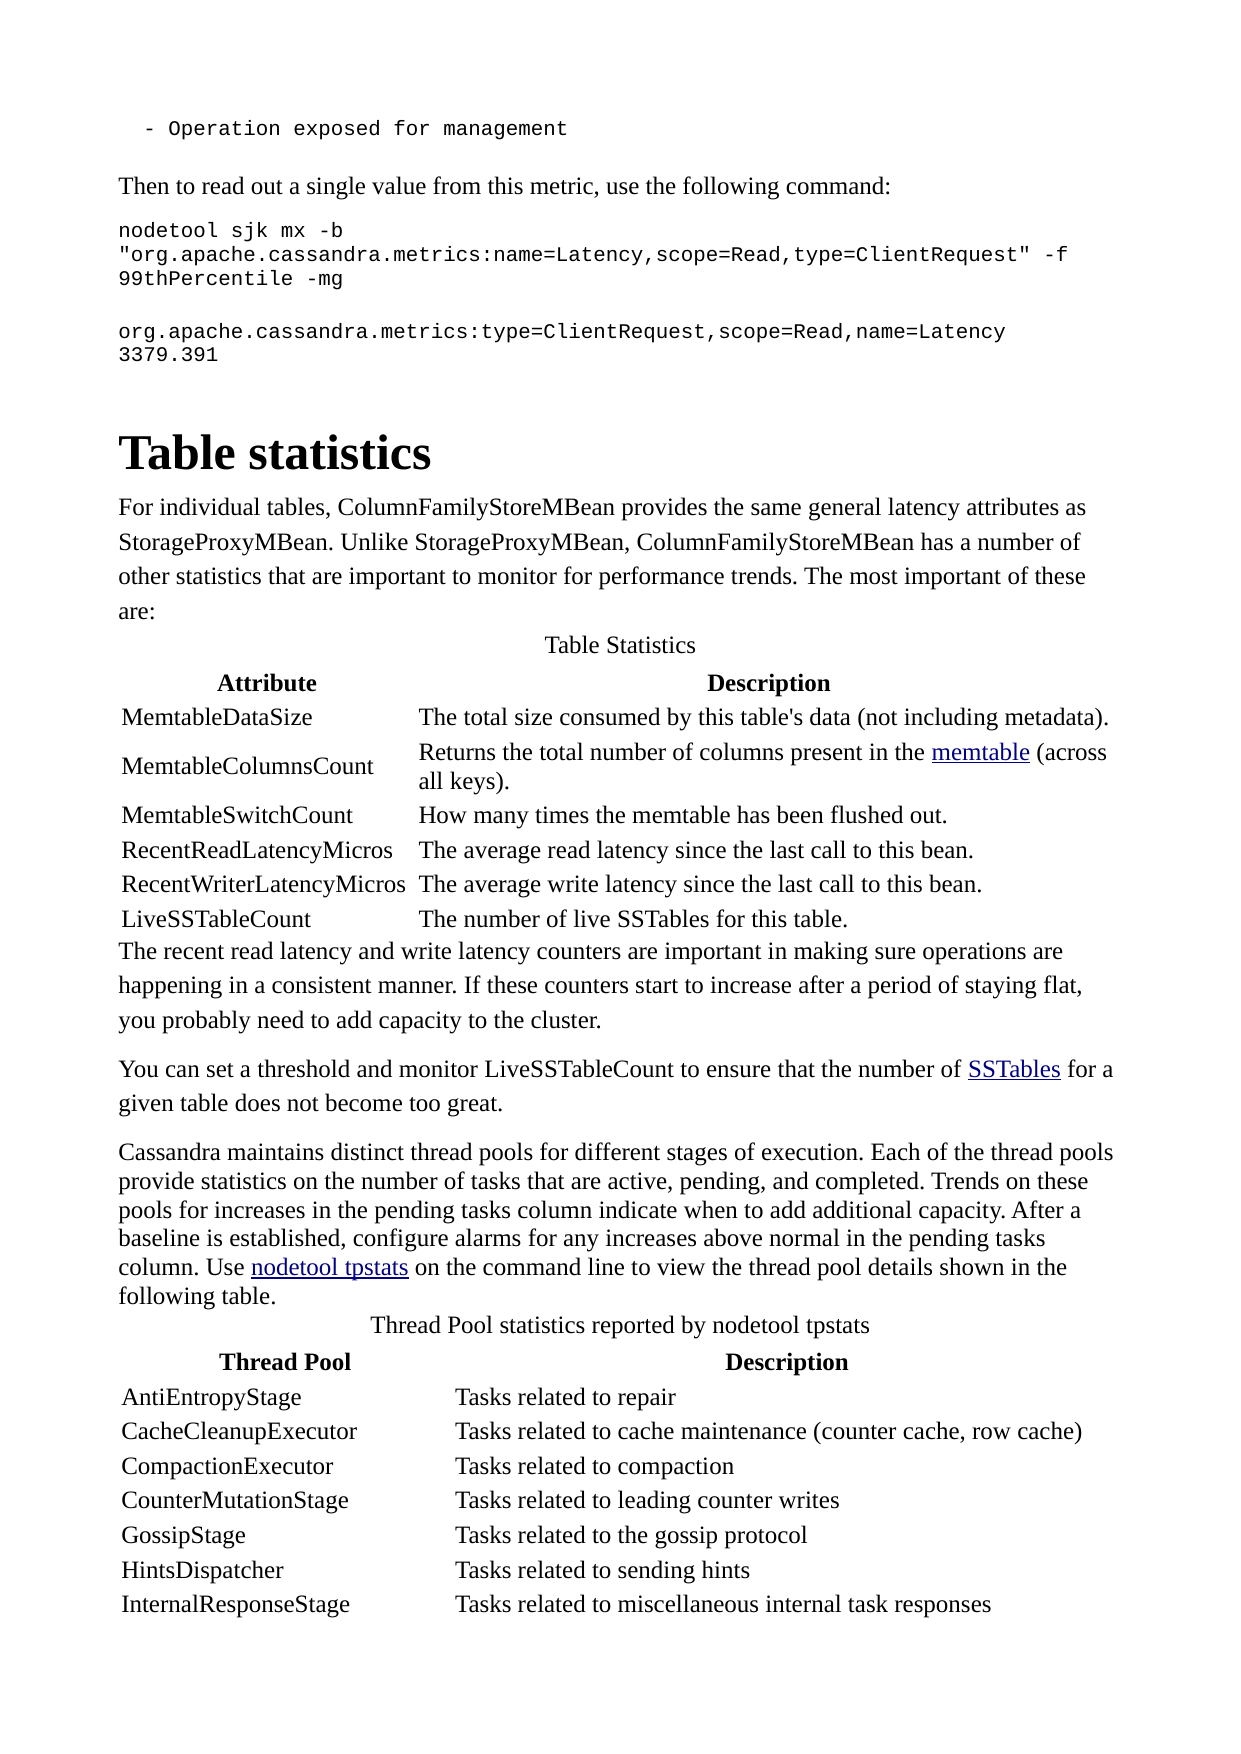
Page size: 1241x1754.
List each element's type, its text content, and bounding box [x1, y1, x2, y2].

table_cell CacheCleanupExecutor [118, 1414, 452, 1448]
table_header Description [415, 665, 1122, 699]
text You can set a threshold and monitor LiveSSTableCount to ensure that the number of SSTables for a given table does not become too great. [118, 1054, 1122, 1117]
table_cell Tasks related to compaction [452, 1448, 1122, 1483]
table_cell Tasks related to leading counter writes [452, 1483, 1122, 1517]
table_header Thread Pool [118, 1344, 452, 1379]
table_cell The total size consumed by this table's data (not including metadata). [415, 700, 1122, 734]
text - Operation exposed for management [118, 118, 1122, 142]
text Thread Pool statistics reported by nodetool tpstats [118, 1310, 1122, 1338]
table_cell MemtableColumnsCount [118, 734, 415, 797]
text Table Statistics [118, 630, 1122, 659]
table_cell Tasks related to cache maintenance (counter cache, row cache) [452, 1414, 1122, 1448]
table_cell RecentReadLatencyMicros [118, 832, 415, 867]
table_cell Returns the total number of columns present in the memtable (across all keys). [415, 734, 1122, 797]
text 3379.391 [118, 344, 1122, 368]
text The recent read latency and write latency counters are important in making sure operations are happening in a consistent manner. If these counters start to increase after a period of staying flat, you probably need to add capacity to the cluster. [118, 936, 1122, 1033]
table_cell CompactionExecutor [118, 1448, 452, 1483]
table_cell Tasks related to sending hints [452, 1552, 1122, 1586]
table_cell HintsDispatcher [118, 1552, 452, 1586]
table_cell AntiEntropyStage [118, 1379, 452, 1413]
table_header Description [452, 1344, 1122, 1379]
text Then to read out a single value from this metric, use the following command: [118, 171, 1122, 200]
table_cell LiveSSTableCount [118, 901, 415, 936]
table_cell Tasks related to the gossip protocol [452, 1517, 1122, 1552]
table_cell GossipStage [118, 1517, 452, 1552]
text For individual tables, ColumnFamilyStoreMBean provides the same general latency attributes as StorageProxyMBean. Unlike StorageProxyMBean, ColumnFamilyStoreMBean has a number of other statistics that are important to monitor for performance trends. The most important of these are: [118, 492, 1122, 625]
table_cell The number of live SSTables for this table. [415, 901, 1122, 936]
table_cell RecentWriterLatencyMicros [118, 867, 415, 901]
table_cell Tasks related to miscellaneous internal task responses [452, 1586, 1122, 1621]
table_cell MemtableSwitchCount [118, 798, 415, 832]
table_cell CounterMutationStage [118, 1483, 452, 1517]
table_cell InternalResponseStage [118, 1586, 452, 1621]
table_cell How many times the memtable has been flushed out. [415, 798, 1122, 832]
table_cell MemtableDataSize [118, 700, 415, 734]
table_cell The average write latency since the last call to this bean. [415, 867, 1122, 901]
text Cassandra maintains distinct thread pools for different stages of execution. Each of the thread pools provide statistics on the number of tasks that are active, pending, and completed. Trends on these pools for increases in the pending tasks column indicate when to add additional capacity. After a baseline is established, configure alarms for any increases above normal in the pending tasks column. Use nodetool tpstats on the command line to view the thread pool details shown in the following table. [118, 1137, 1122, 1310]
table_cell Tasks related to repair [452, 1379, 1122, 1413]
table_cell The average read latency since the last call to this bean. [415, 832, 1122, 867]
text org.apache.cassandra.metrics:type=ClientRequest,scope=Read,name=Latency [118, 321, 1122, 344]
text nodetool sjk mx -b "org.apache.cassandra.metrics:name=Latency,scope=Read,type=ClientRequest" -f 99thPercentile -mg [118, 220, 1122, 291]
subtitle Table statistics [118, 422, 1122, 480]
table_header Attribute [118, 665, 415, 699]
